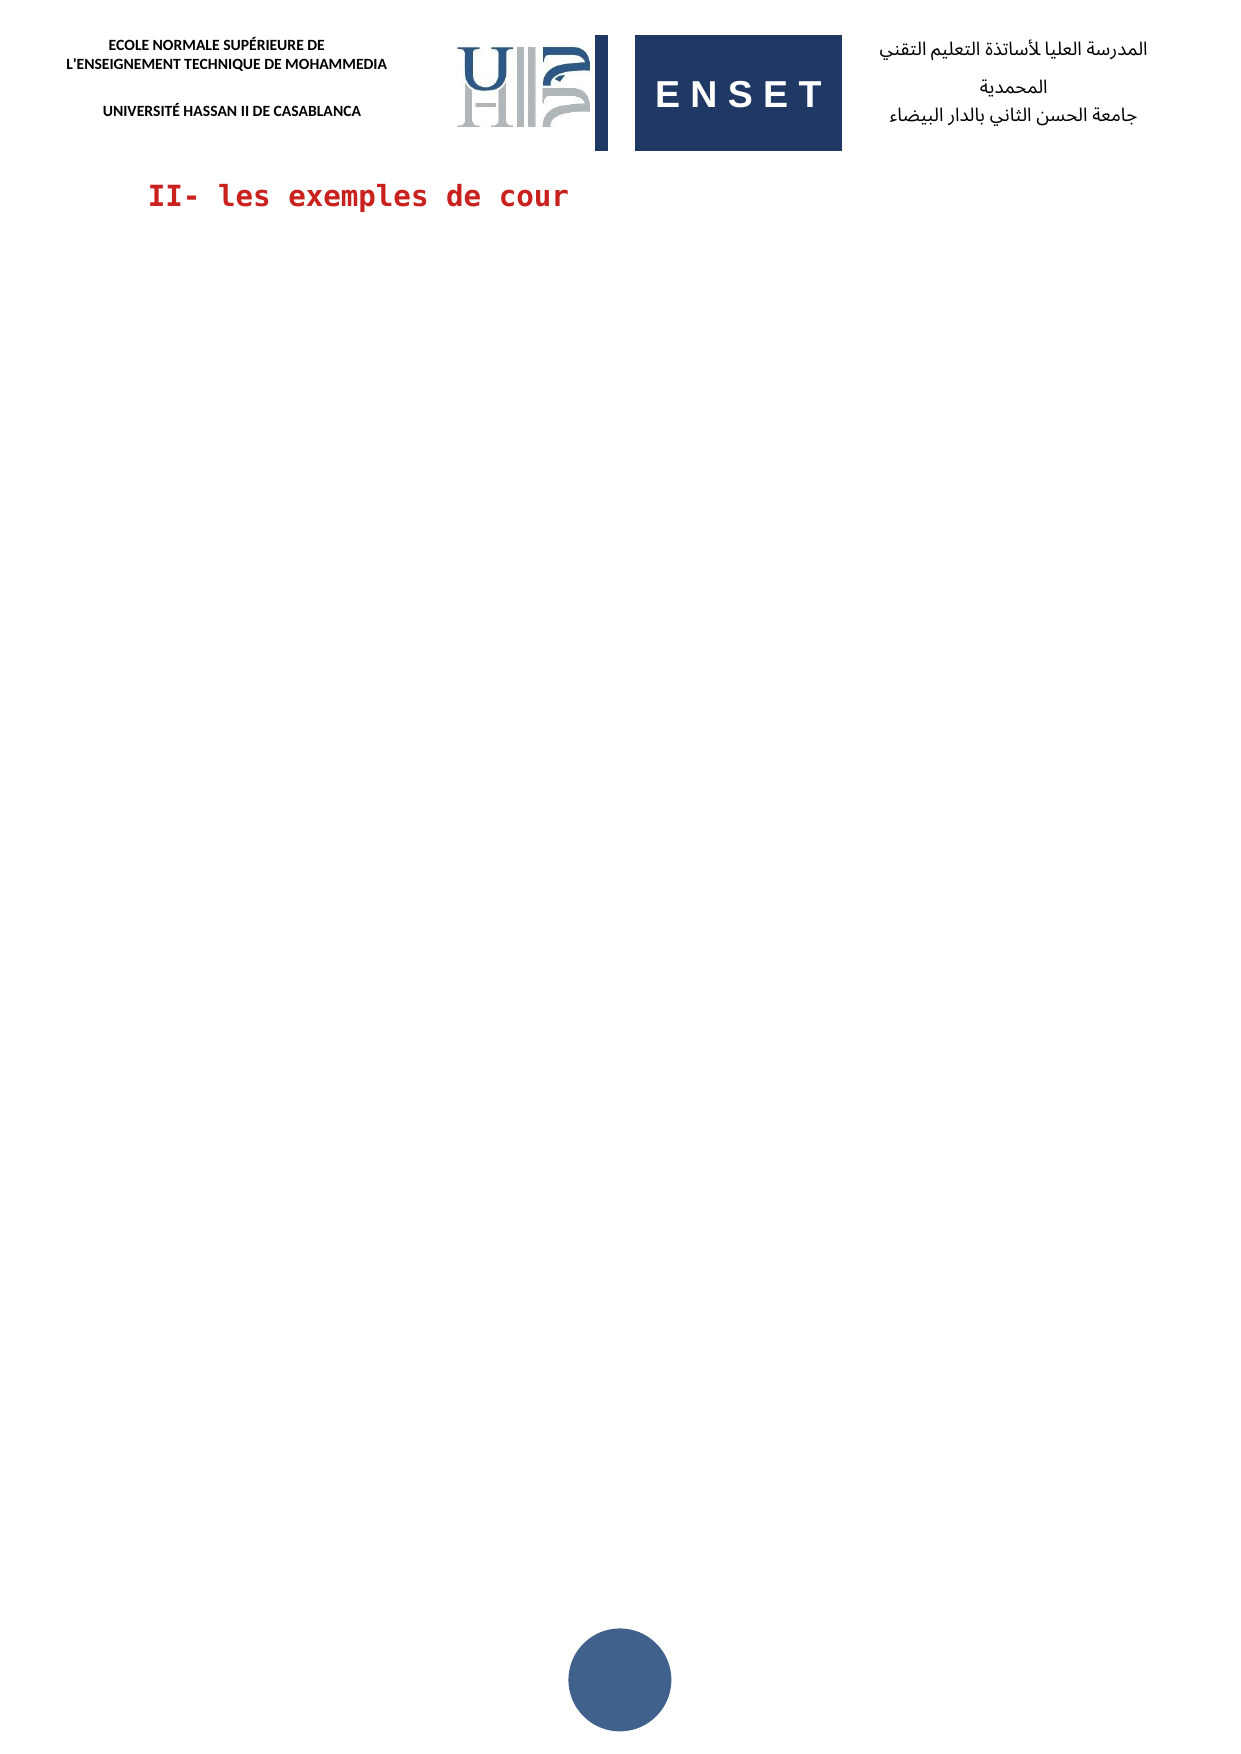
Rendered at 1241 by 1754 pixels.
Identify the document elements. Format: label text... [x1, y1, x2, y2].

text II- les exemples de cour [148, 179, 1093, 213]
picture [456, 45, 592, 129]
